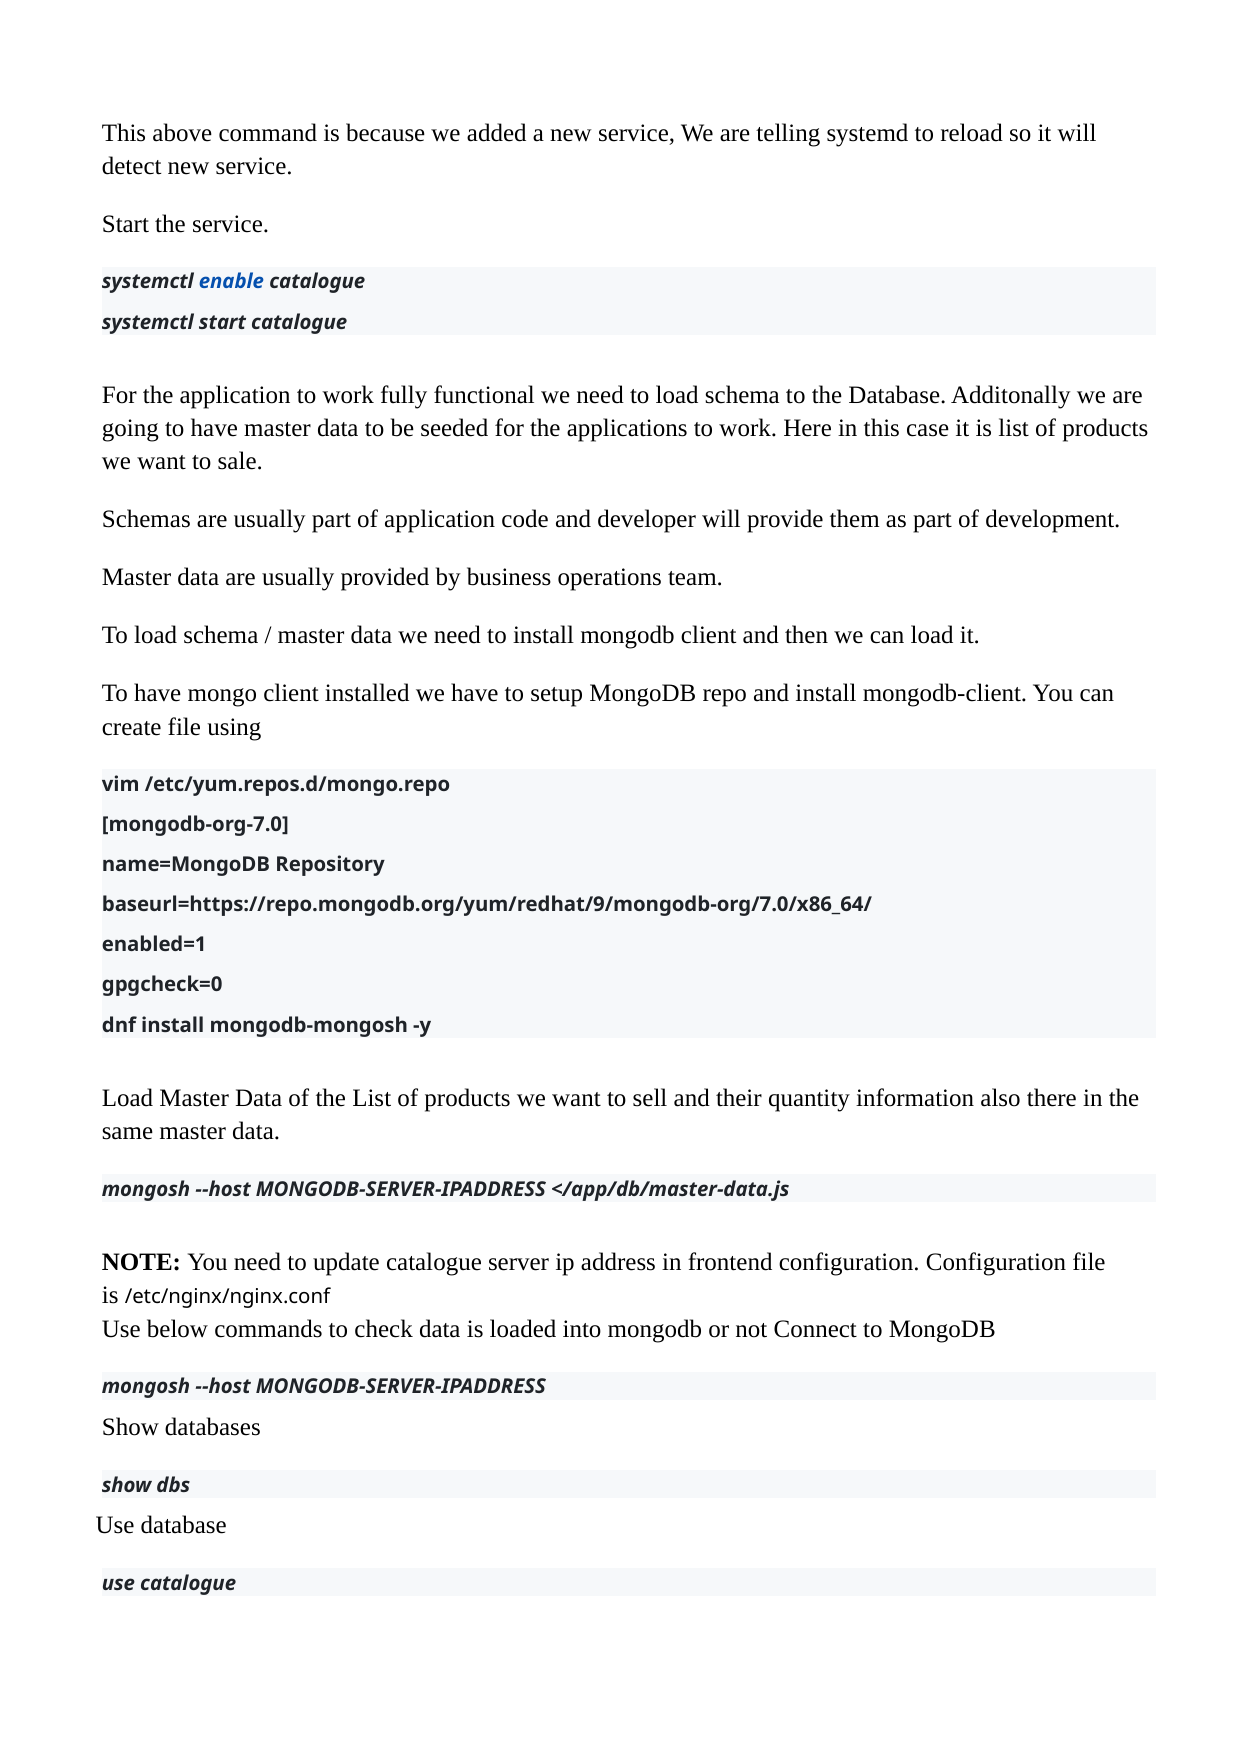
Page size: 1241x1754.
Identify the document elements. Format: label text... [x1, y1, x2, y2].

text Master data are usually provided by business operations team. [102, 562, 1156, 591]
text To have mongo client installed we have to setup MongoDB repo and install mongodb-client. You can create file using [102, 678, 1156, 740]
text Start the service. [102, 209, 1156, 238]
text use catalogue [102, 1568, 1156, 1596]
text mongosh --host MONGODB-SERVER-IPADDRESS </app/db/master-data.js [102, 1174, 1156, 1202]
text For the application to work fully functional we need to load schema to the Database. Additonally we are going to have master data to be seeded for the applications to work. Here in this case it is list of products we want to sale. [102, 347, 1156, 475]
text show dbs [102, 1470, 1156, 1498]
text Load Master Data of the List of products we want to sell and their quantity information also there in the same master data. [102, 1050, 1156, 1145]
text Use database [77, 1510, 1156, 1539]
text Schemas are usually part of application code and developer will provide them as part of development. [102, 504, 1156, 533]
text dnf install mongodb-mongosh -y [102, 1010, 1156, 1038]
text This above command is because we added a new service, We are telling systemd to reload so it will detect new service. [102, 118, 1156, 180]
text [mongodb-org-7.0] [102, 810, 1156, 837]
text gpgcheck=0 [102, 970, 1156, 998]
text To load schema / master data we need to install mongodb client and then we can load it. [102, 621, 1156, 649]
text Use below commands to check data is loaded into mongodb or not Connect to MongoDB [102, 1314, 1156, 1343]
text systemctl start catalogue [102, 307, 1156, 335]
text baseurl=https://repo.mongodb.org/yum/redhat/9/mongodb-org/7.0/x86_64/ [102, 890, 1156, 918]
text systemctl enable catalogue [102, 267, 1156, 295]
text mongosh --host MONGODB-SERVER-IPADDRESS [102, 1372, 1156, 1400]
text name=MongoDB Repository [102, 850, 1156, 877]
text vim /etc/yum.repos.d/mongo.repo [102, 769, 1156, 797]
text Show databases [102, 1412, 1156, 1441]
text NOTE: You need to update catalogue server ip address in frontend configuration. Configuration file is /etc/nginx/nginx.conf [102, 1214, 1156, 1310]
text enabled=1 [102, 930, 1156, 958]
